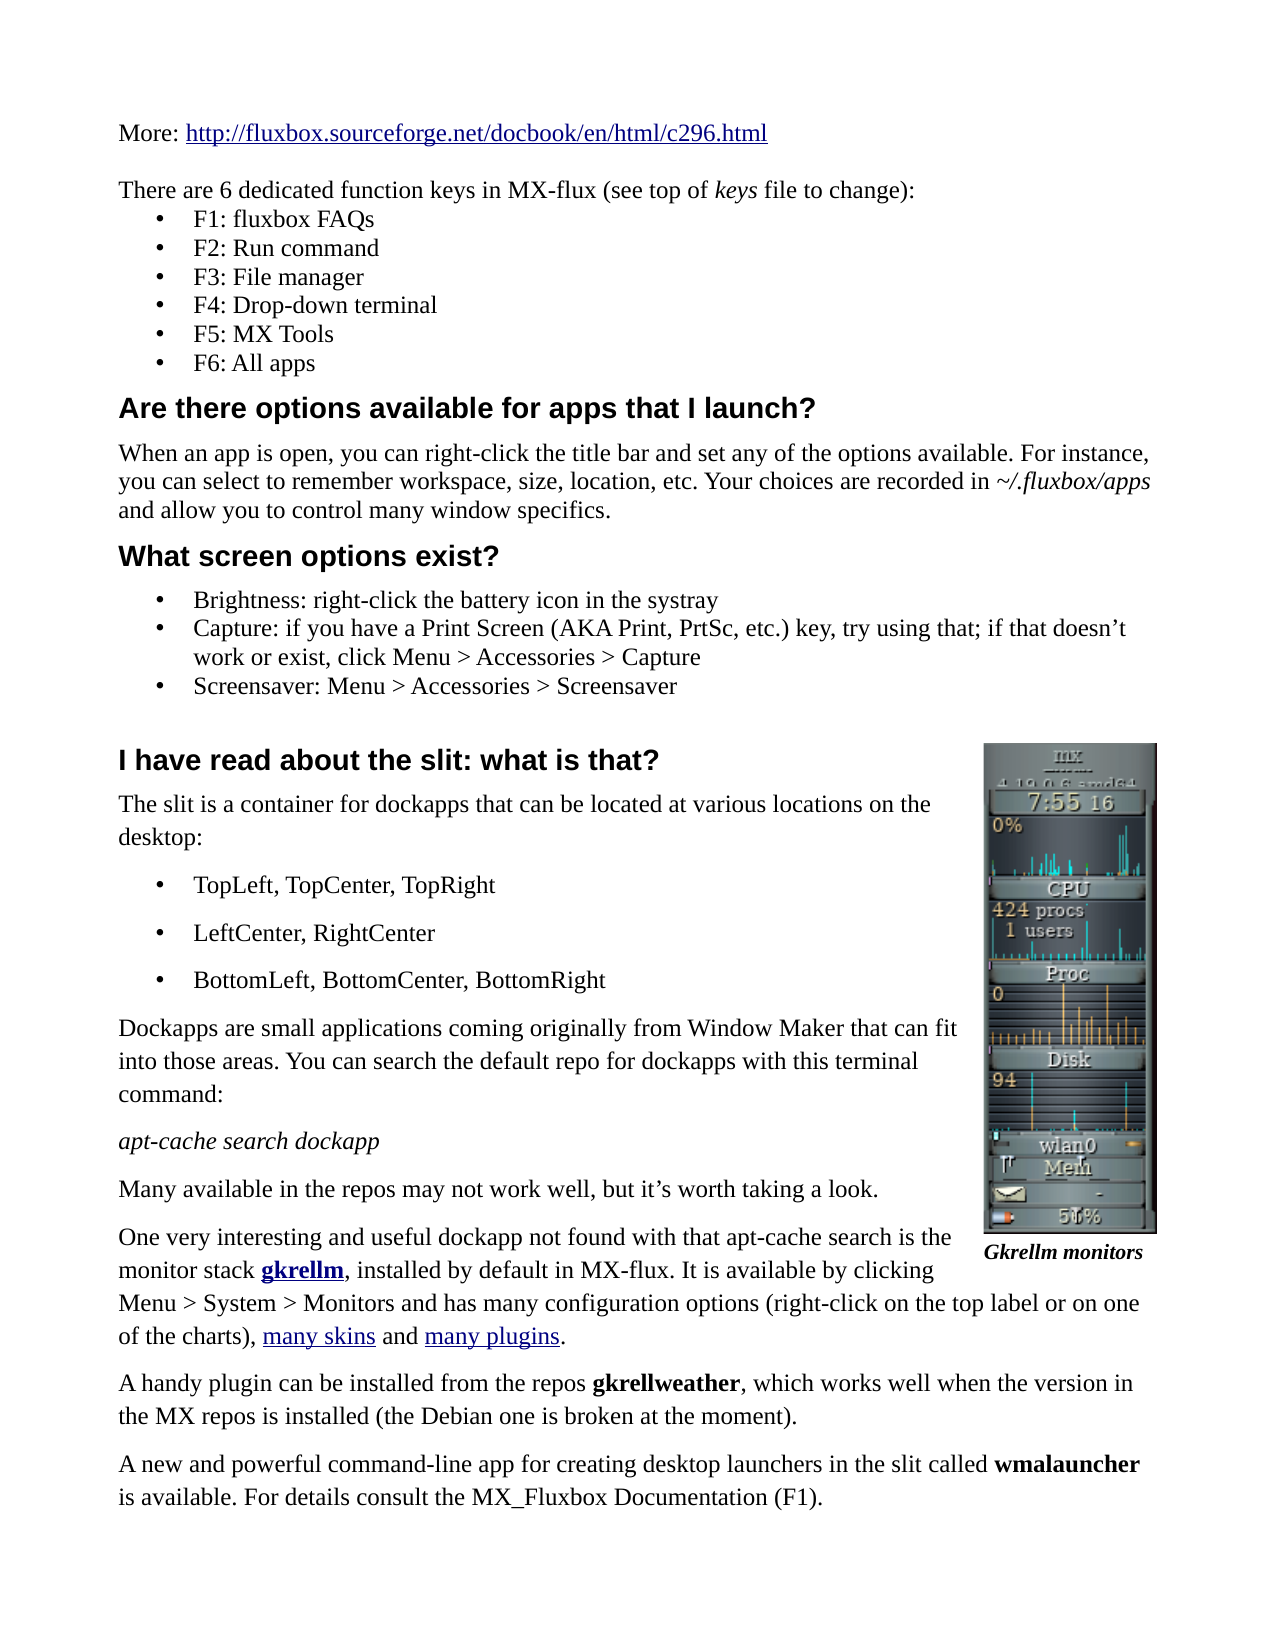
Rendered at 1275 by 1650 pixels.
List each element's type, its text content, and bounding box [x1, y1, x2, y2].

text There are 6 dedicated function keys in MX-flux (see top of keys file to change): [118, 176, 1157, 204]
list F4: Drop-down terminal [156, 291, 1157, 319]
list Capture: if you have a Print Screen (AKA Print, PrtSc, etc.) key, try using that; if that doesn’t work or exist, click Menu > Accessories > Capture [156, 613, 1157, 671]
list F6: All apps [156, 348, 1157, 377]
list F2: Run command [156, 233, 1157, 262]
list Screensaver: Menu > Accessories > Screensaver [156, 671, 1157, 700]
text A handy plugin can be installed from the repos gkrellweather, which works well when the version in the MX repos is installed (the Debian one is broken at the moment). [118, 1368, 1157, 1430]
list TopLeft, TopCenter, TopRight [156, 870, 983, 899]
text Many available in the repos may not work well, but it’s worth taking a look. [118, 1174, 983, 1203]
text A new and powerful command-line app for creating desktop launchers in the slit called wmalauncher is available. For details consult the MX_Fluxbox Documentation (F1). [118, 1449, 1157, 1511]
list F5: MX Tools [156, 319, 1157, 348]
list Brightness: right-click the battery icon in the systray [156, 585, 1157, 613]
subtitle What screen options exist? [118, 538, 1157, 572]
text GkrellmGkr Gkrellm monitors [983, 1234, 1157, 1264]
picture [983, 743, 1157, 1234]
text More: http://fluxbox.sourceforge.net/docbook/en/html/c296.html [118, 118, 1157, 147]
list F3: File manager [156, 262, 1157, 291]
list F1: fluxbox FAQs [156, 204, 1157, 233]
text The slit is a container for dockapps that can be located at various locations on the desktop: [118, 789, 983, 851]
text apt-cache search dockapp [118, 1126, 983, 1155]
text When an app is open, you can right-click the title bar and set any of the options available. For instance, you can select to remember workspace, size, location, etc. Your choices are recorded in ~/.fluxbox/apps and allow you to control many window specifics. [118, 438, 1157, 524]
text Dockapps are small applications coming originally from Window Maker that can fit into those areas. You can search the default repo for dockapps with this terminal command: [118, 1013, 983, 1108]
subtitle I have read about the slit: what is that? [118, 731, 1157, 777]
list BottomLeft, BottomCenter, BottomRight [156, 965, 983, 994]
list LeftCenter, RightCenter [156, 918, 983, 946]
subtitle Are there options available for apps that I launch? [118, 391, 1157, 425]
text One very interesting and useful dockapp not found with that apt-cache search is the monitor stack gkrellm, installed by default in MX-flux. It is available by clicking Menu > System > Monitors and has many configuration options (right-click on the top label or on one of the charts), many skins and many plugins. [118, 1222, 1157, 1349]
